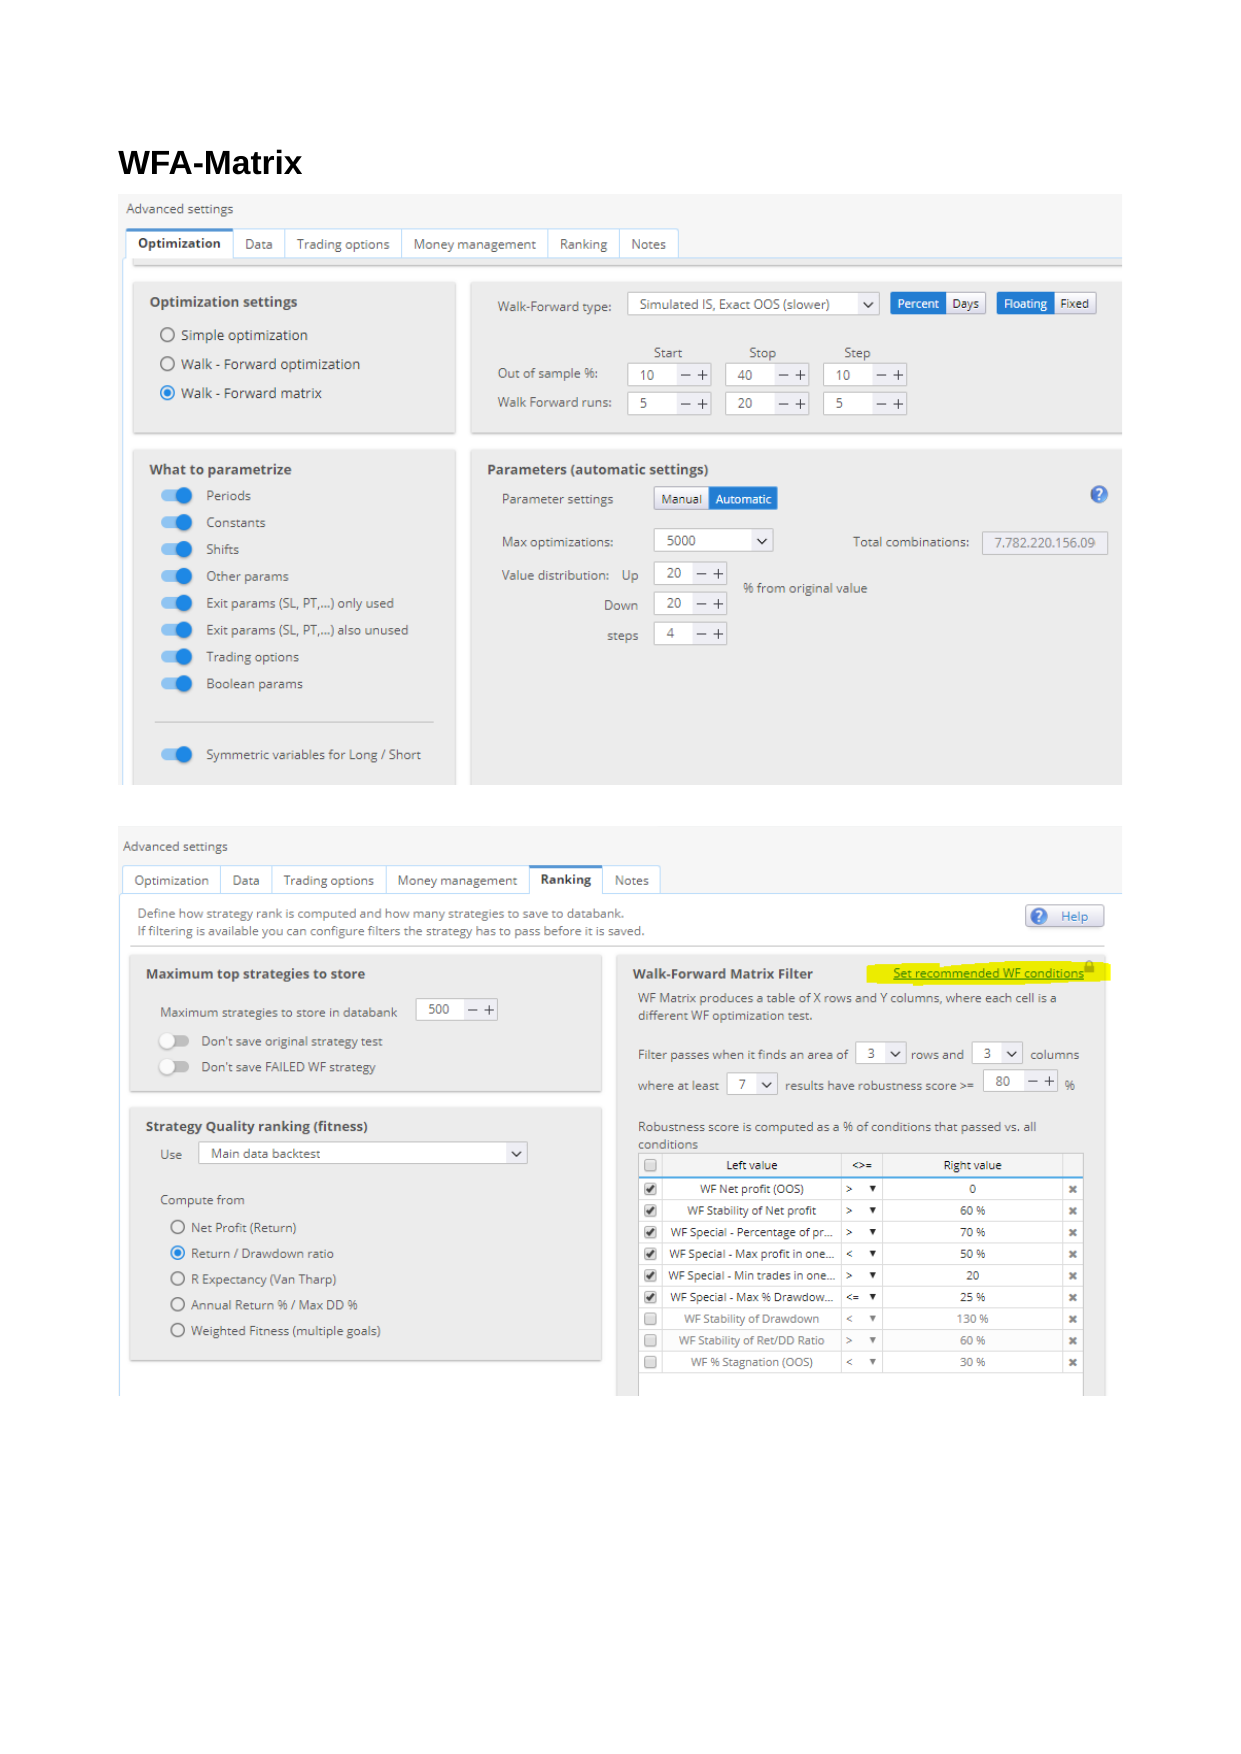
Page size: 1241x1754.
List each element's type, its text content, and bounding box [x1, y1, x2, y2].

subtitle WFA-Matrix [118, 143, 1122, 182]
picture [118, 194, 1123, 785]
picture [118, 826, 1123, 1396]
